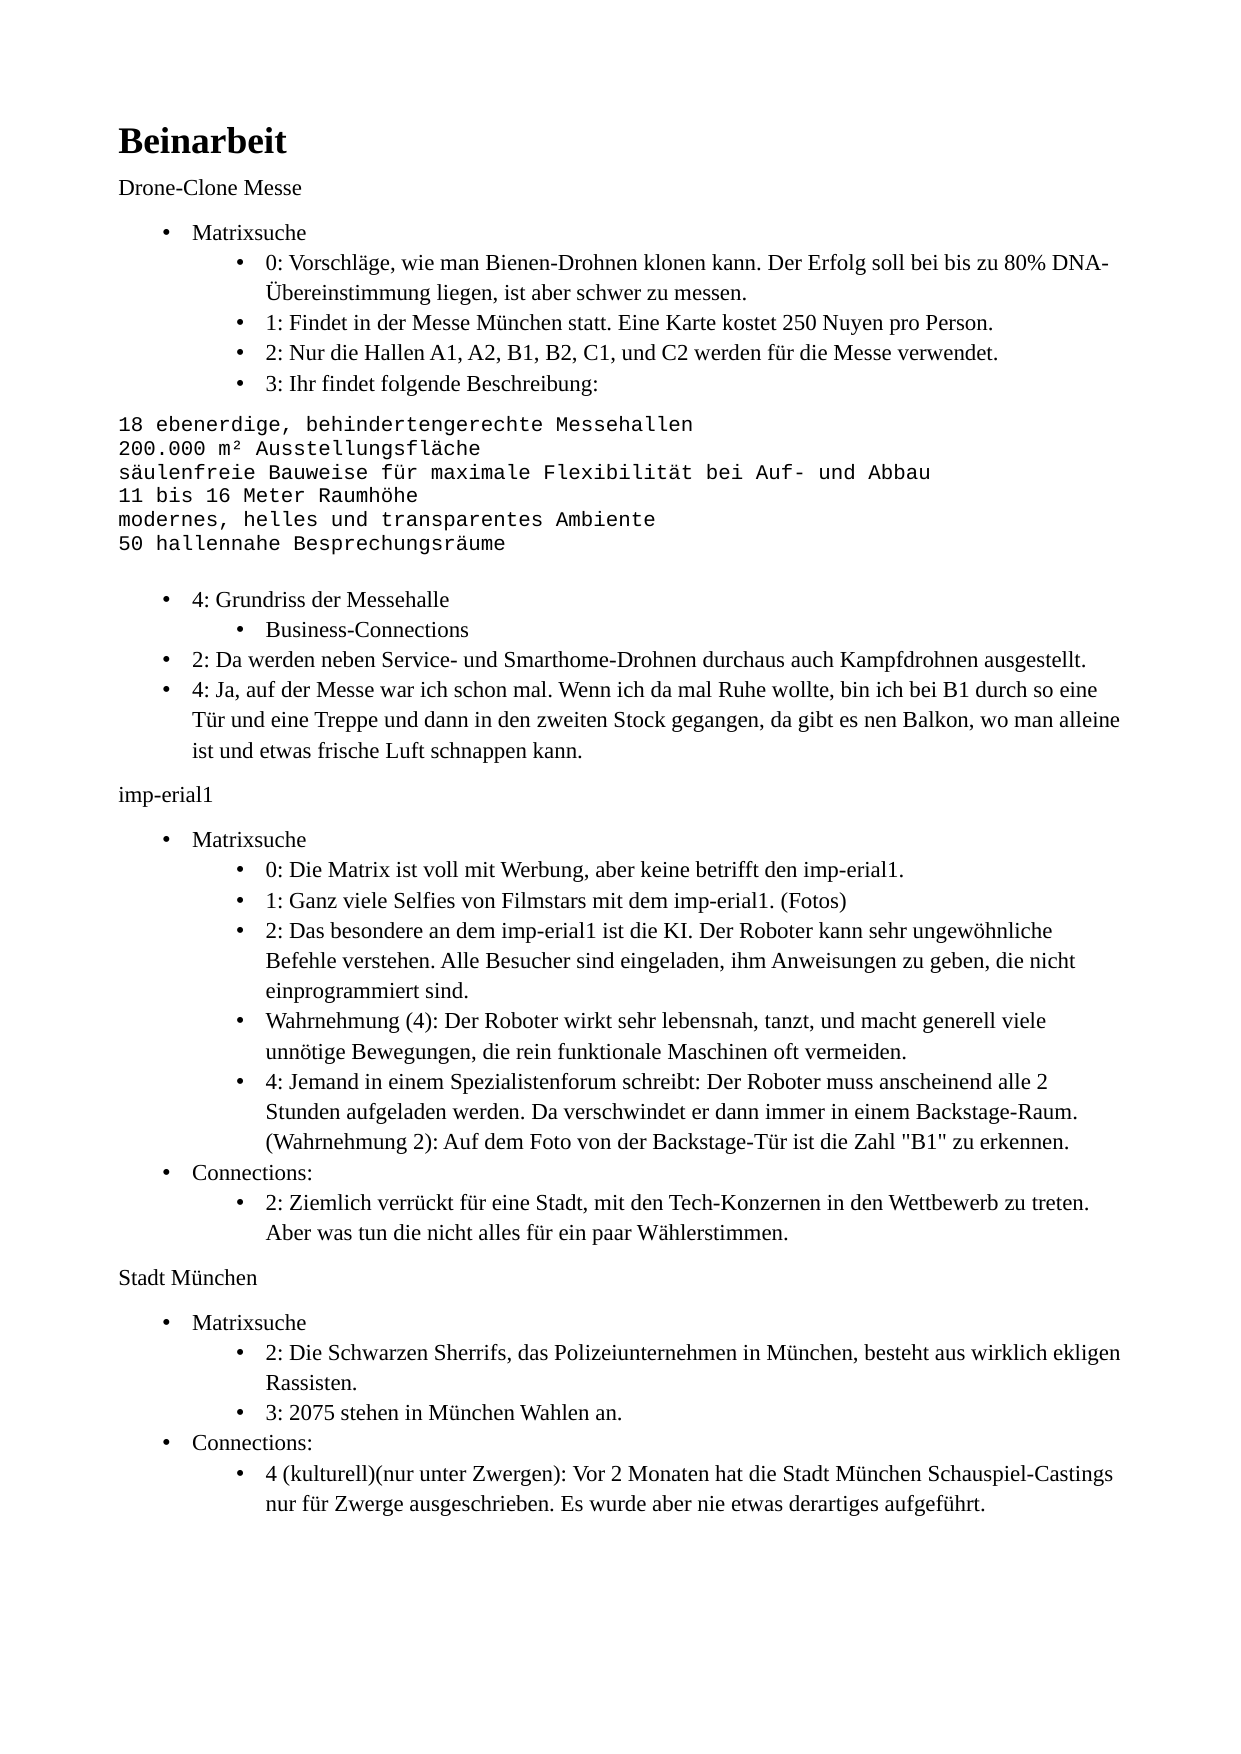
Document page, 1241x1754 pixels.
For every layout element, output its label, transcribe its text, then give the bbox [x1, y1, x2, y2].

list Connections: [162, 1429, 1122, 1456]
list 2: Ziemlich verrückt für eine Stadt, mit den Tech-Konzernen in den Wettbewerb zu treten. Aber was tun die nicht alles für ein paar Wählerstimmen. [236, 1189, 1122, 1245]
list 4: Jemand in einem Spezialistenforum schreibt: Der Roboter muss anscheinend alle 2 Stunden aufgeladen werden. Da verschwindet er dann immer in einem Backstage-Raum. (Wahrnehmung 2): Auf dem Foto von der Backstage-Tür ist die Zahl "B1" zu erkennen. [236, 1068, 1122, 1155]
text Drone-Clone Messe [118, 174, 1122, 200]
list 0: Vorschläge, wie man Bienen-Drohnen klonen kann. Der Erfolg soll bei bis zu 80% DNA-Übereinstimmung liegen, ist aber schwer zu messen. [236, 249, 1122, 305]
list 0: Die Matrix ist voll mit Werbung, aber keine betrifft den imp-erial1. [236, 857, 1122, 883]
text Stadt München [118, 1264, 1122, 1290]
text modernes, helles und transparentes Ambiente [118, 509, 1122, 533]
list Wahrnehmung (4): Der Roboter wirkt sehr lebensnah, tanzt, und macht generell viele unnötige Bewegungen, die rein funktionale Maschinen oft vermeiden. [236, 1008, 1122, 1064]
list 2: Nur die Hallen A1, A2, B1, B2, C1, und C2 werden für die Messe verwendet. [236, 339, 1122, 366]
text 18 ebenerdige, behindertengerechte Messehallen [118, 414, 1122, 438]
list Business-Connections [236, 616, 1122, 642]
list 3: Ihr findet folgende Beschreibung: [236, 369, 1122, 396]
list 4 (kulturell)(nur unter Zwergen): Vor 2 Monaten hat die Stadt München Schauspiel-Castings nur für Zwerge ausgeschrieben. Es wurde aber nie etwas derartiges aufgeführt. [236, 1460, 1122, 1516]
text 50 hallennahe Besprechungsräume [118, 533, 1122, 556]
list Matrixsuche [162, 826, 1122, 853]
list 4: Ja, auf der Messe war ich schon mal. Wenn ich da mal Ruhe wollte, bin ich bei B1 durch so eine Tür und eine Treppe und dann in den zweiten Stock gegangen, da gibt es nen Balkon, wo man alleine ist und etwas frische Luft schnappen kann. [162, 676, 1122, 763]
list 3: 2075 stehen in München Wahlen an. [236, 1399, 1122, 1426]
list 1: Ganz viele Selfies von Filmstars mit dem imp-erial1. (Fotos) [236, 887, 1122, 913]
text imp-erial1 [118, 782, 1122, 808]
list Matrixsuche [162, 218, 1122, 245]
list Connections: [162, 1159, 1122, 1185]
text 200.000 m² Ausstellungsfläche [118, 438, 1122, 462]
list 4: Grundriss der Messehalle [162, 586, 1122, 612]
text säulenfreie Bauweise für maximale Flexibilität bei Auf- und Abbau [118, 462, 1122, 485]
list 2: Die Schwarzen Sherrifs, das Polizeiunternehmen in München, besteht aus wirklich ekligen Rassisten. [236, 1339, 1122, 1395]
list 2: Das besondere an dem imp-erial1 ist die KI. Der Roboter kann sehr ungewöhnliche Befehle verstehen. Alle Besucher sind eingeladen, ihm Anweisungen zu geben, die nicht einprogrammiert sind. [236, 917, 1122, 1004]
list 2: Da werden neben Service- und Smarthome-Drohnen durchaus auch Kampfdrohnen ausgestellt. [162, 646, 1122, 672]
text 11 bis 16 Meter Raumhöhe [118, 485, 1122, 509]
list 1: Findet in der Messe München statt. Eine Karte kostet 250 Nuyen pro Person. [236, 309, 1122, 336]
subtitle Beinarbeit [118, 118, 1122, 161]
list Matrixsuche [162, 1309, 1122, 1335]
